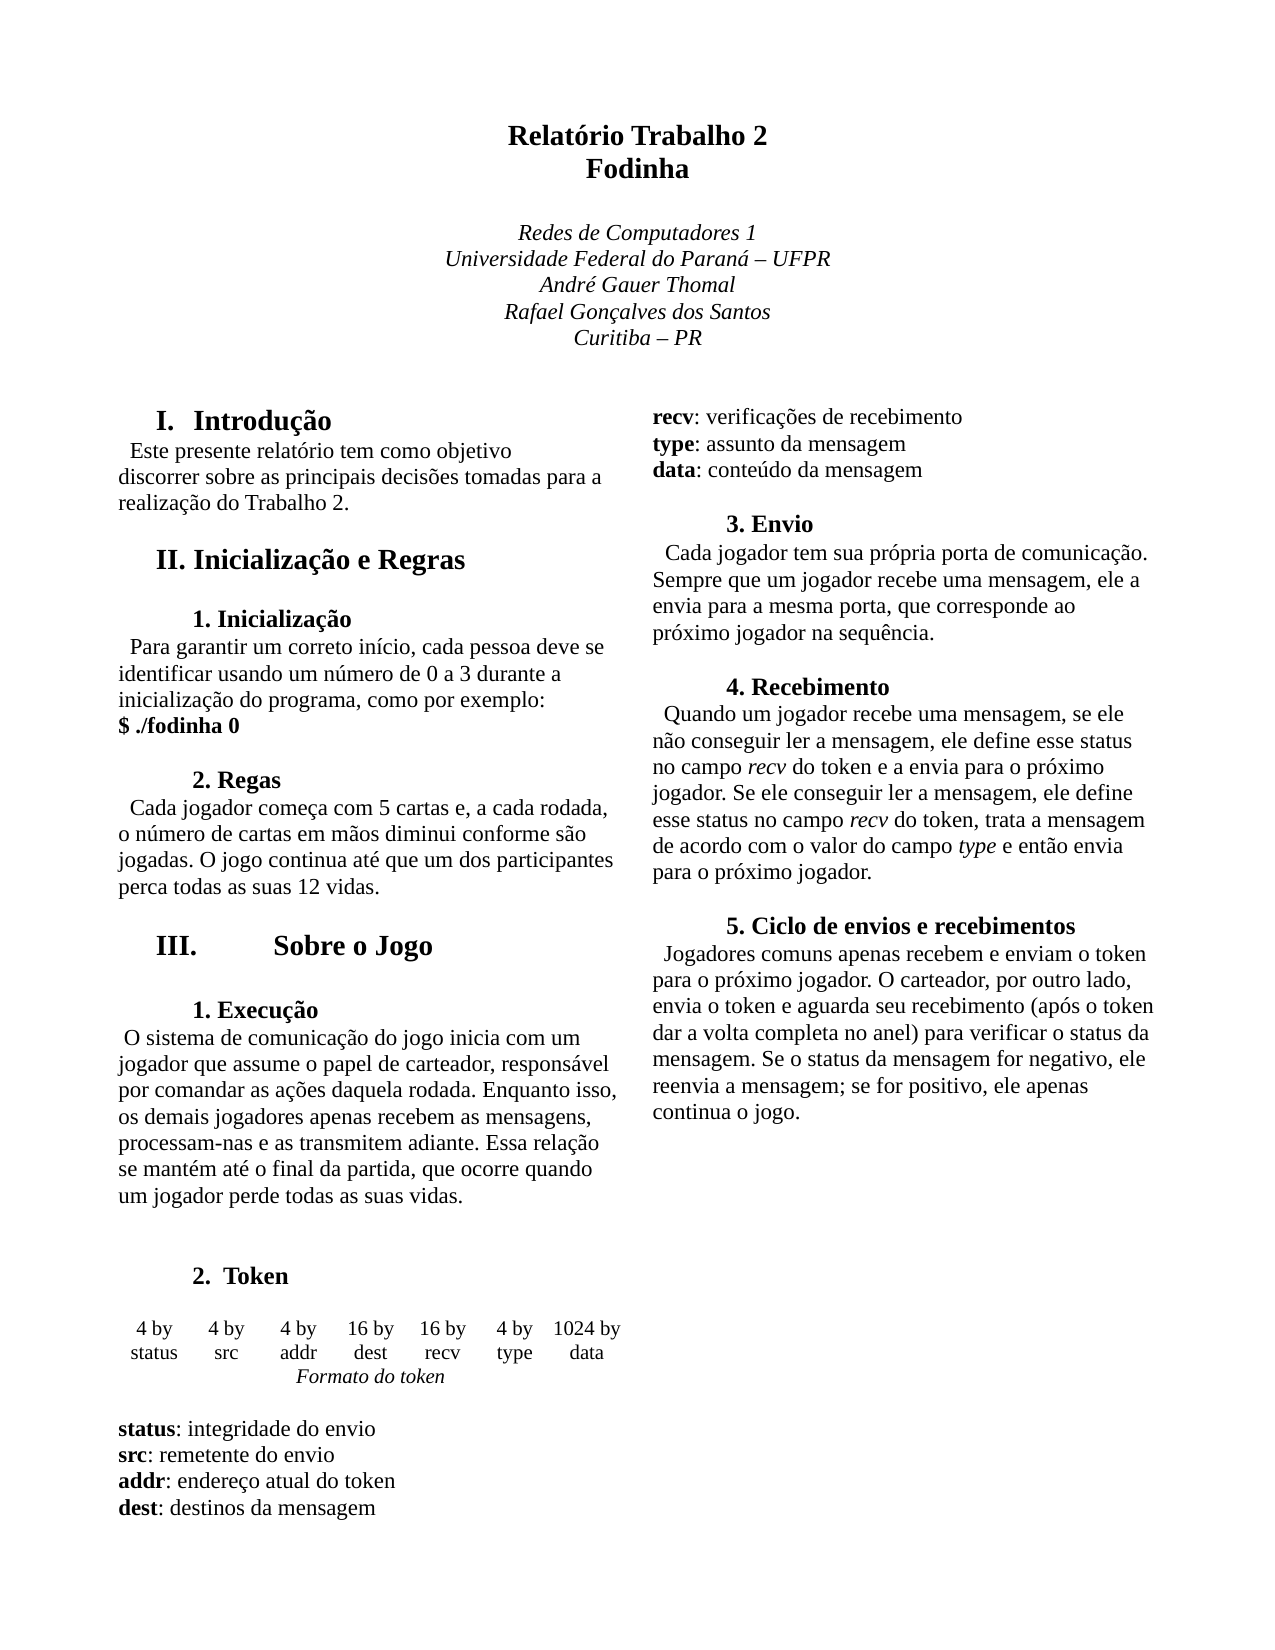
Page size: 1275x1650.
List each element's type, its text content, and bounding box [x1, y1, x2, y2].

table_cell dest [334, 1340, 406, 1364]
list Inicialização e Regras [156, 542, 623, 576]
text $ ./fodinha 0 [118, 712, 623, 739]
table_header 4 by [118, 1316, 190, 1340]
text Formato do token [118, 1364, 623, 1388]
table_cell recv [406, 1340, 478, 1364]
text 2. Token [118, 1261, 623, 1290]
text 1. Execução O sistema de comunicação do jogo inicia com um jogador que assume o papel de carteador, responsável por comandar as ações daquela rodada. Enquanto isso, os demais jogadores apenas recebem as mensagens, processam-nas e as transmitem adiante. Essa relação se mantém até o final da partida, que ocorre quando um jogador perde todas as suas vidas. [118, 995, 623, 1208]
text Quando um jogador recebe uma mensagem, se ele não conseguir ler a mensagem, ele define esse status no campo recv do token e a envia para o próximo jogador. Se ele conseguir ler a mensagem, ele define esse status no campo recv do token, trata a mensagem de acordo com o valor do campo type e então envia para o próximo jogador. [652, 700, 1157, 885]
text 2. Regas [118, 765, 623, 794]
table_header 16 by [406, 1316, 478, 1340]
text André Gauer Thomal [118, 271, 1157, 298]
list Sobre o Jogo [156, 928, 623, 961]
table_cell type [479, 1340, 551, 1364]
table_header 1024 by [551, 1316, 623, 1340]
text 4. Recebimento [652, 672, 1157, 700]
text recv: verificações de recebimento [652, 403, 1157, 429]
text dest: destinos da mensagem [118, 1494, 623, 1520]
table_cell src [190, 1340, 262, 1364]
table_header 16 by [334, 1316, 406, 1340]
text Fodinha [118, 152, 1157, 185]
text Universidade Federal do Paraná – UFPR [118, 245, 1157, 271]
text Rafael Gonçalves dos Santos [118, 298, 1157, 324]
table_header 4 by [262, 1316, 334, 1340]
text Cada jogador começa com 5 cartas e, a cada rodada, o número de cartas em mãos diminui conforme são jogadas. O jogo continua até que um dos participantes perca todas as suas 12 vidas. [118, 794, 623, 899]
text Para garantir um correto início, cada pessoa deve se identificar usando um número de 0 a 3 durante a inicialização do programa, como por exemplo: [118, 633, 623, 712]
text 5. Ciclo de envios e recebimentos [652, 911, 1157, 940]
text Curitiba – PR [118, 324, 1157, 351]
text Redes de Computadores 1 [118, 219, 1157, 245]
text Este presente relatório tem como objetivo [118, 437, 623, 463]
table_cell data [551, 1340, 623, 1364]
text Relatório Trabalho 2 [118, 118, 1157, 152]
text type: assunto da mensagem [652, 429, 1157, 456]
text src: remetente do envio [118, 1441, 623, 1467]
text 1. Inicialização [118, 604, 623, 633]
table_header 4 by [190, 1316, 262, 1340]
text data: conteúdo da mensagem [652, 456, 1157, 482]
text Cada jogador tem sua própria porta de comunicação. Sempre que um jogador recebe uma mensagem, ele a envia para a mesma porta, que corresponde ao próximo jogador na sequência. [652, 537, 1157, 645]
text 3. Envio [652, 509, 1157, 537]
list Introdução [156, 403, 623, 437]
text status: integridade do envio [118, 1414, 623, 1441]
table_cell addr [262, 1340, 334, 1364]
table_cell status [118, 1340, 190, 1364]
text discorrer sobre as principais decisões tomadas para a realização do Trabalho 2. [118, 463, 623, 516]
table_header 4 by [479, 1316, 551, 1340]
text Jogadores comuns apenas recebem e enviam o token para o próximo jogador. O carteador, por outro lado, envia o token e aguarda seu recebimento (após o token dar a volta completa no anel) para verificar o status da mensagem. Se o status da mensagem for negativo, ele reenvia a mensagem; se for positivo, ele apenas continua o jogo. [652, 940, 1157, 1124]
text addr: endereço atual do token [118, 1467, 623, 1494]
